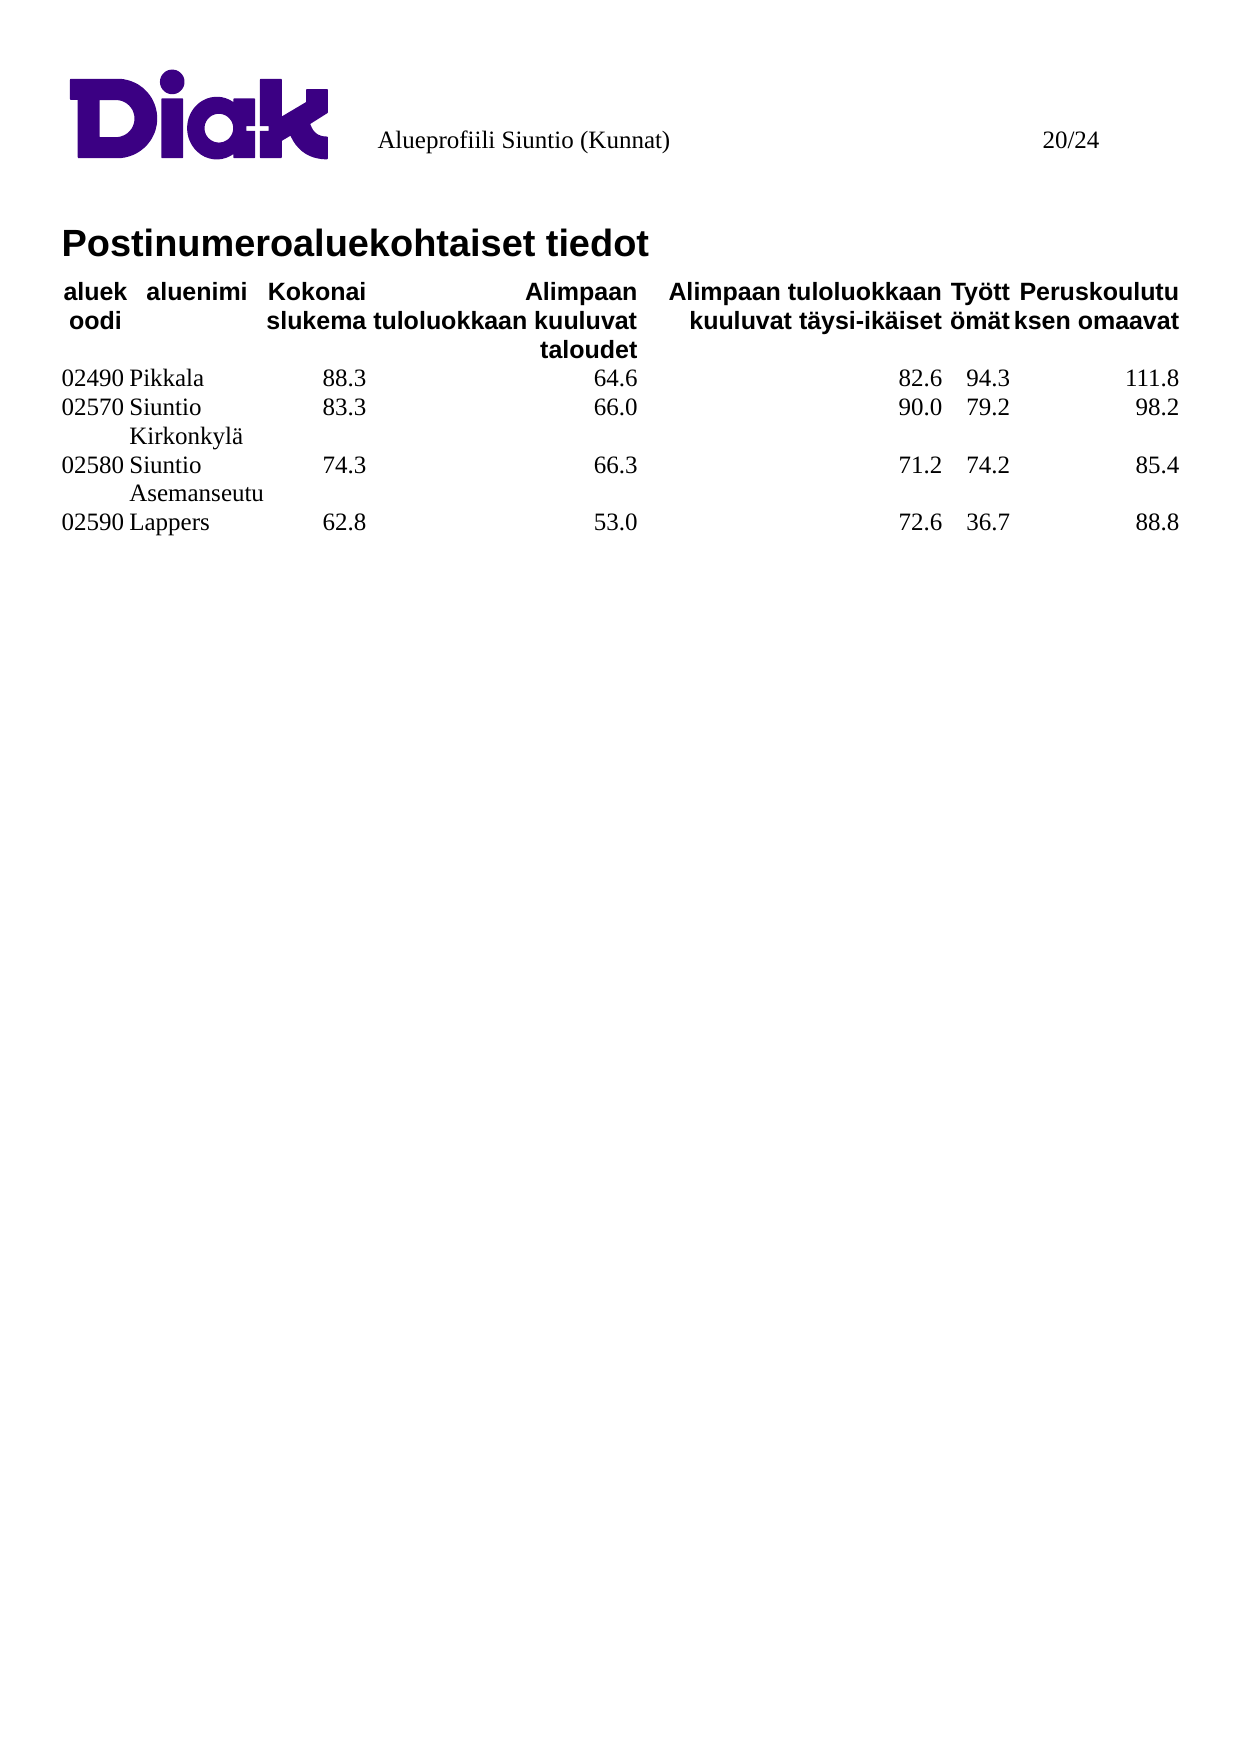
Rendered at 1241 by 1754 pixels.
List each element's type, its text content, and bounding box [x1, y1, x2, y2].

table_header Kokonaislukema [265, 277, 366, 363]
table_header aluekoodi [61, 277, 129, 363]
table_cell 66.3 [366, 450, 637, 507]
table_cell 02580 [61, 450, 129, 507]
table_cell 74.3 [265, 450, 366, 507]
table_cell 02490 [61, 364, 129, 392]
table_cell Siuntio Kirkonkylä [129, 392, 264, 450]
table_cell 83.3 [265, 392, 366, 450]
table_cell 79.2 [942, 392, 1010, 450]
table_cell 64.6 [366, 364, 637, 392]
table_cell 02570 [61, 392, 129, 450]
table_cell 98.2 [1010, 392, 1179, 450]
table_cell 85.4 [1010, 450, 1179, 507]
table_cell 94.3 [942, 364, 1010, 392]
table_cell 66.0 [366, 392, 637, 450]
table_cell 71.2 [637, 450, 942, 507]
table_cell 72.6 [637, 507, 942, 536]
table_cell 88.3 [265, 364, 366, 392]
table_header Peruskoulutuksen omaavat [1010, 277, 1179, 363]
table_cell 88.8 [1010, 507, 1179, 536]
table_cell 36.7 [942, 507, 1010, 536]
table_header Alimpaan tuloluokkaan kuuluvat taloudet [366, 277, 637, 363]
table_header Työttömät [942, 277, 1010, 363]
table_cell 90.0 [637, 392, 942, 450]
table_cell 53.0 [366, 507, 637, 536]
table_cell Lappers [129, 507, 264, 536]
table_header Alimpaan tuloluokkaan kuuluvat täysi-ikäiset [637, 277, 942, 363]
table_cell Pikkala [129, 364, 264, 392]
table_cell 82.6 [637, 364, 942, 392]
table_cell 74.2 [942, 450, 1010, 507]
table_header aluenimi [129, 277, 264, 363]
table_cell 111.8 [1010, 364, 1179, 392]
table_cell 62.8 [265, 507, 366, 536]
table_cell 02590 [61, 507, 129, 536]
subtitle Postinumeroaluekohtaiset tiedot [61, 221, 1179, 265]
table_cell Siuntio Asemanseutu [129, 450, 264, 507]
